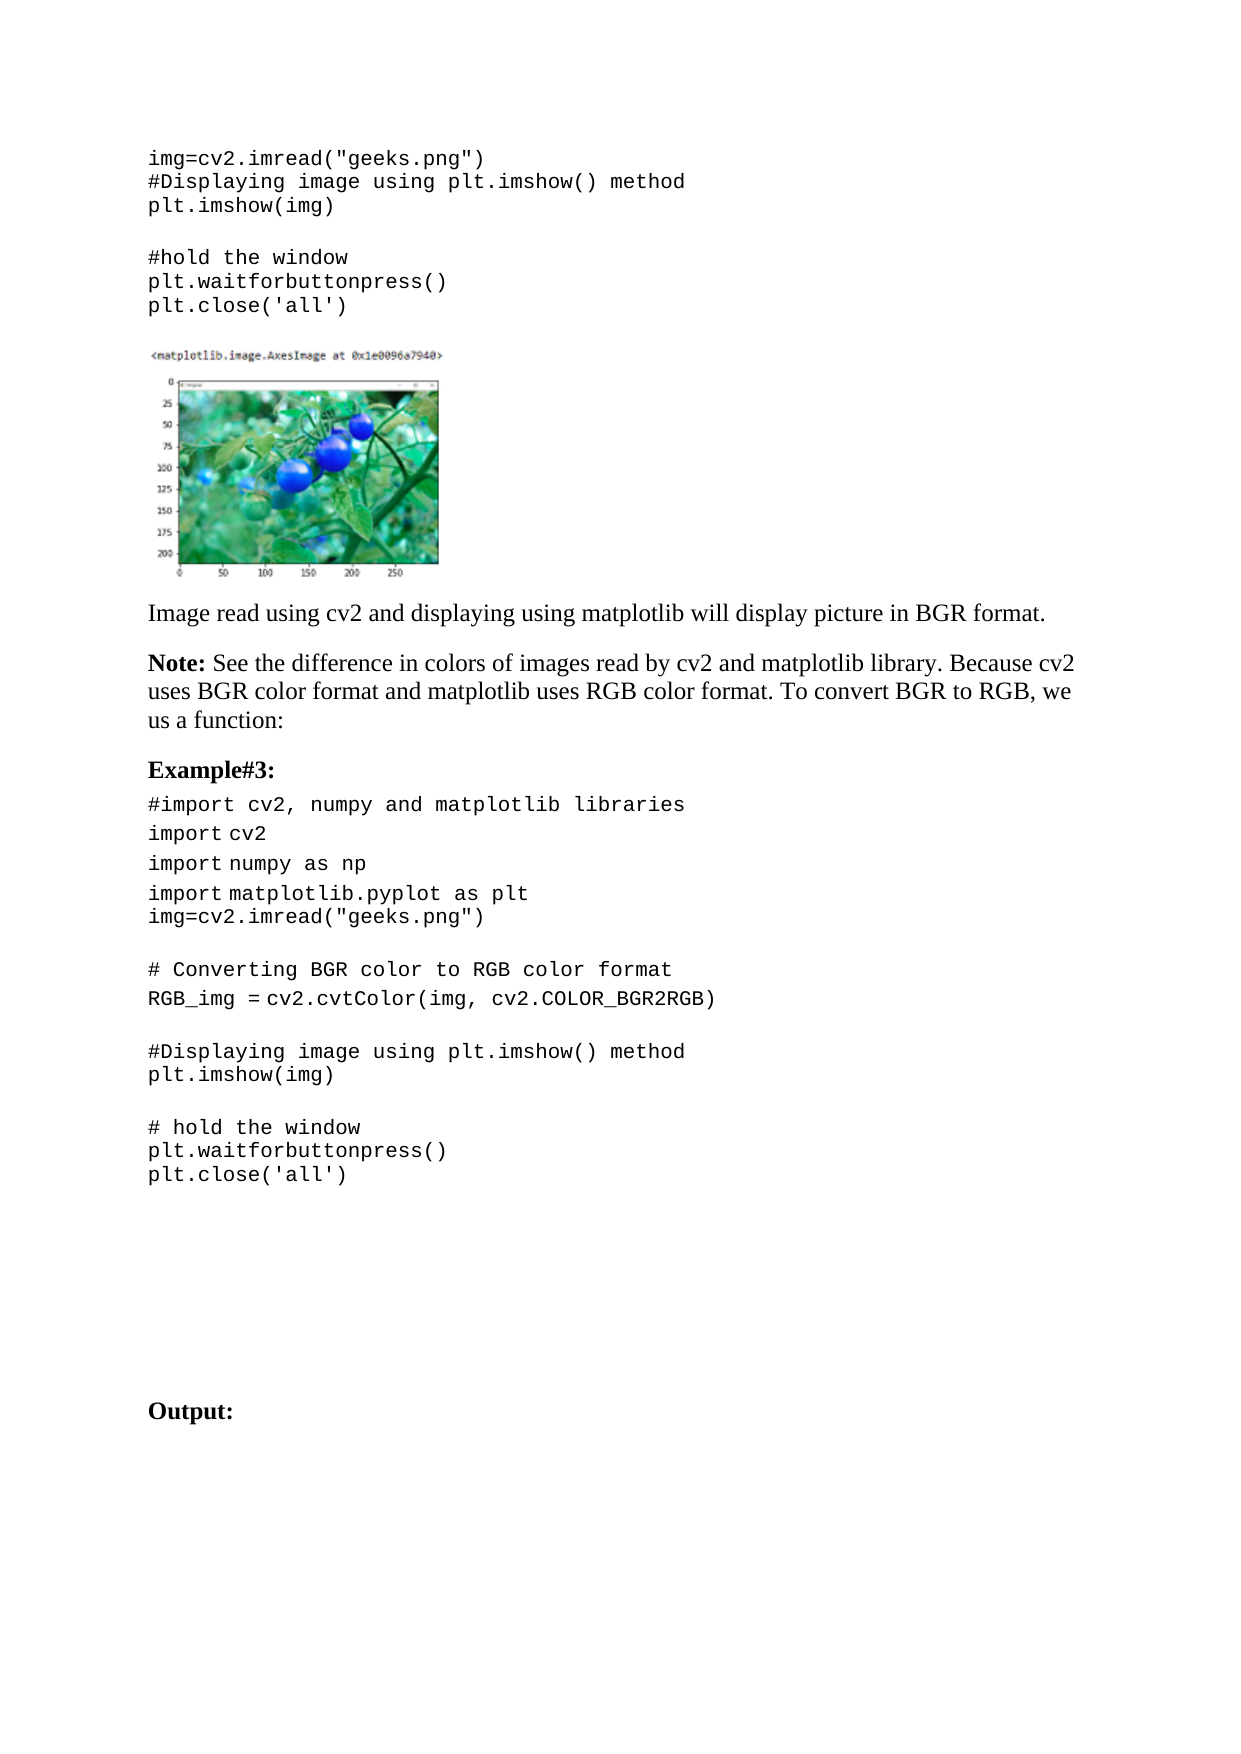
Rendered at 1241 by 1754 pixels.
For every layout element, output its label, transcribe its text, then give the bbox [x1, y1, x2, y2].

table_header #import cv2, numpy and matplotlib libraries import cv2 import numpy as np import matplotlib.pyplot as plt img=cv2.imread("geeks.png") # Converting BGR color to RGB color format RGB_img = cv2.cvtColor(img, cv2.COLOR_BGR2RGB) #Displaying image using plt.imshow() method plt.imshow(img) # hold the window plt.waitforbuttonpress() plt.close('all') [148, 794, 753, 1188]
text Output: [148, 1396, 1093, 1425]
text Example#3: [148, 755, 1093, 783]
text Image read using cv2 and displaying using matplotlib will display picture in BGR format. [148, 598, 1093, 627]
table_header img=cv2.imread("geeks.png") #Displaying image using plt.imshow() method plt.imshow(img) #hold the window plt.waitforbuttonpress() plt.close('all') [148, 148, 685, 318]
text Note: See the difference in colors of images read by cv2 and matplotlib library. Because cv2 uses BGR color format and matplotlib uses RGB color format. To convert BGR to RGB, we us a function: [148, 648, 1093, 734]
